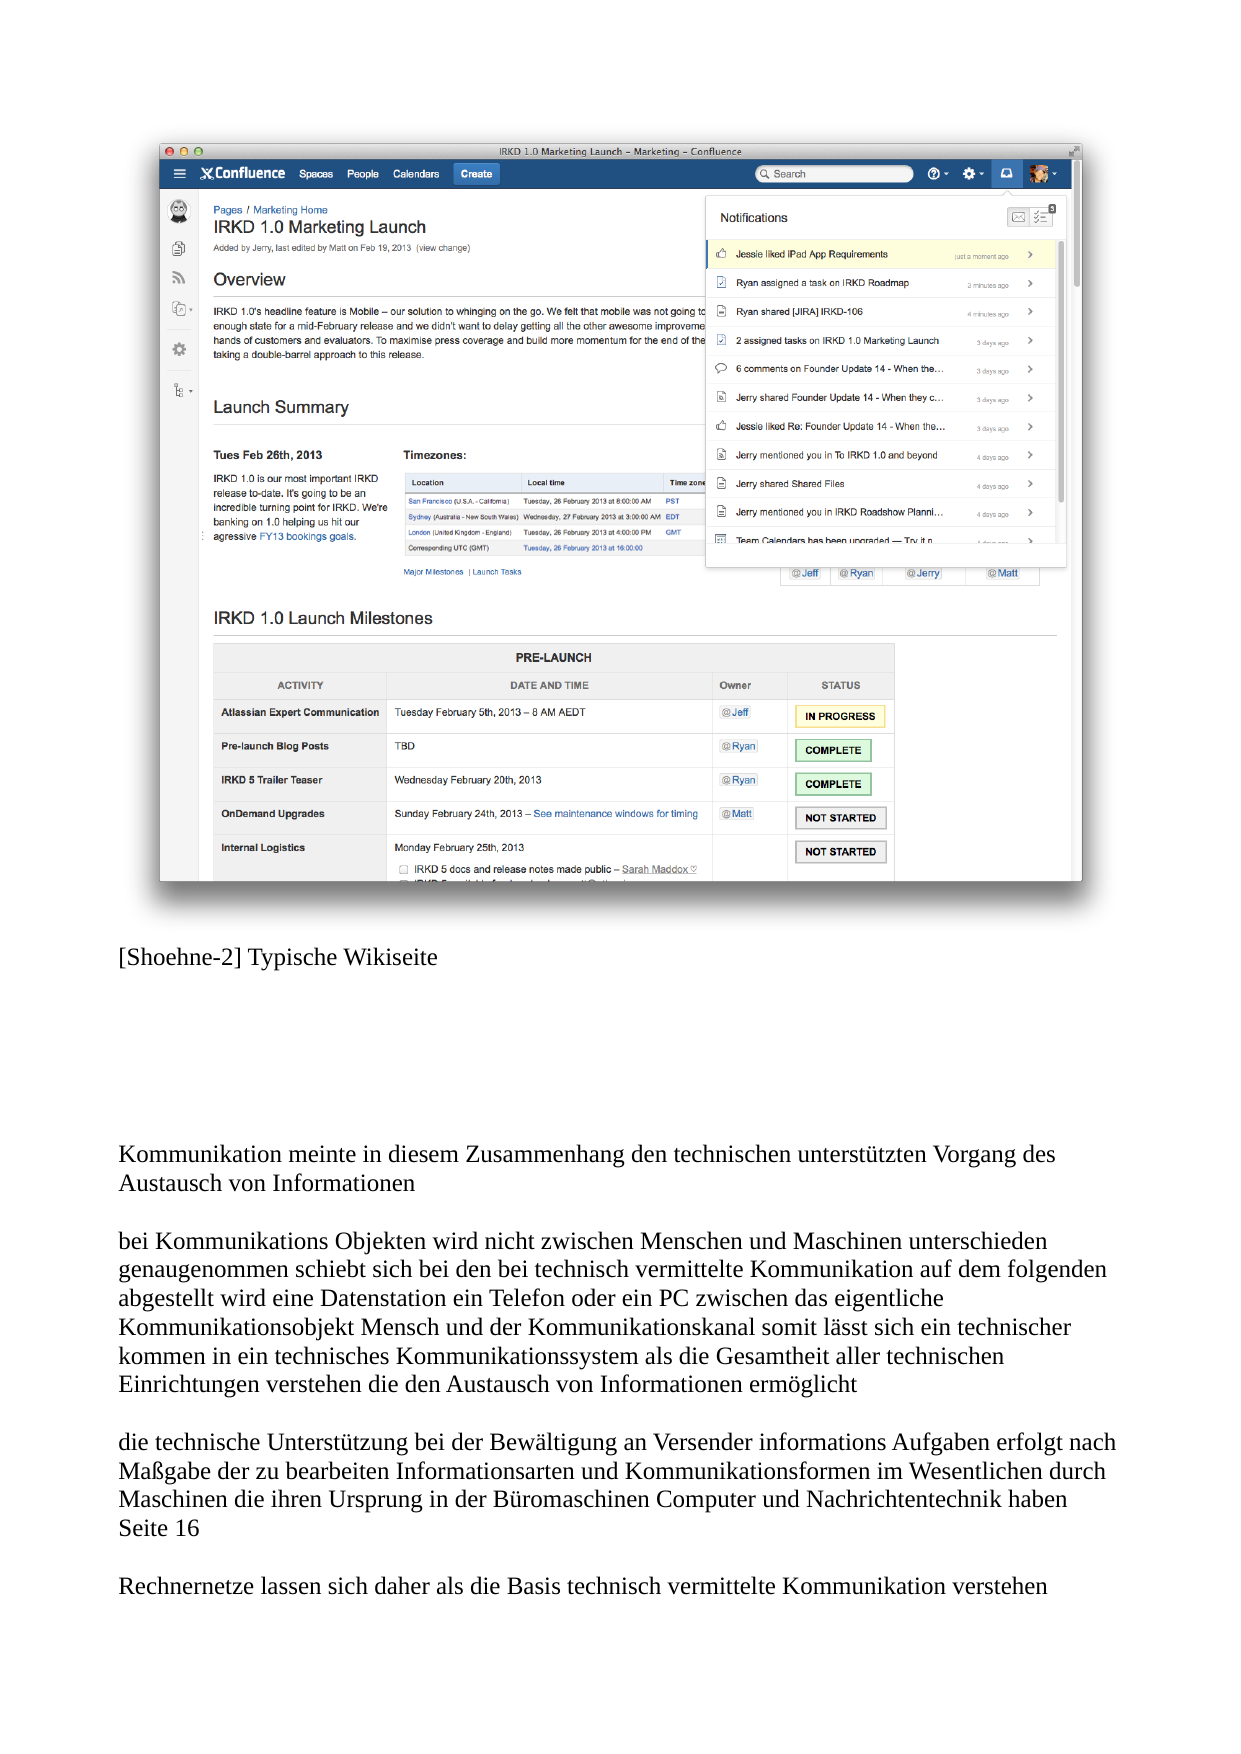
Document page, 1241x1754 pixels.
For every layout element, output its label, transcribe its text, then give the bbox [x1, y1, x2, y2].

picture [118, 118, 1123, 938]
text Kommunikation meinte in diesem Zusammenhang den technischen unterstützten Vorgang des Austausch von Informationen bei Kommunikations Objekten wird nicht zwischen Menschen und Maschinen unterschieden genaugenommen schiebt sich bei den bei technisch vermittelte Kommunikation auf dem folgenden abgestellt wird eine Datenstation ein Telefon oder ein PC zwischen das eigentliche Kommunikationsobjekt Mensch und der Kommunikationskanal somit lässt sich ein technischer kommen in ein technisches Kommunikationssystem als die Gesamtheit aller technischen Einrichtungen verstehen die den Austausch von Informationen ermöglicht die technische Unterstützung bei der Bewältigung an Versender informations Aufgaben erfolgt nach Maßgabe der zu bearbeiten Informationsarten und Kommunikationsformen im Wesentlichen durch Maschinen die ihren Ursprung in der Büromaschinen Computer und Nachrichtentechnik haben Seite 16 Rechnernetze lassen sich daher als die Basis technisch vermittelte Kommunikation verstehen [118, 1082, 1122, 1628]
text [Shoehne-2] Typische Wikiseite [118, 938, 1122, 971]
